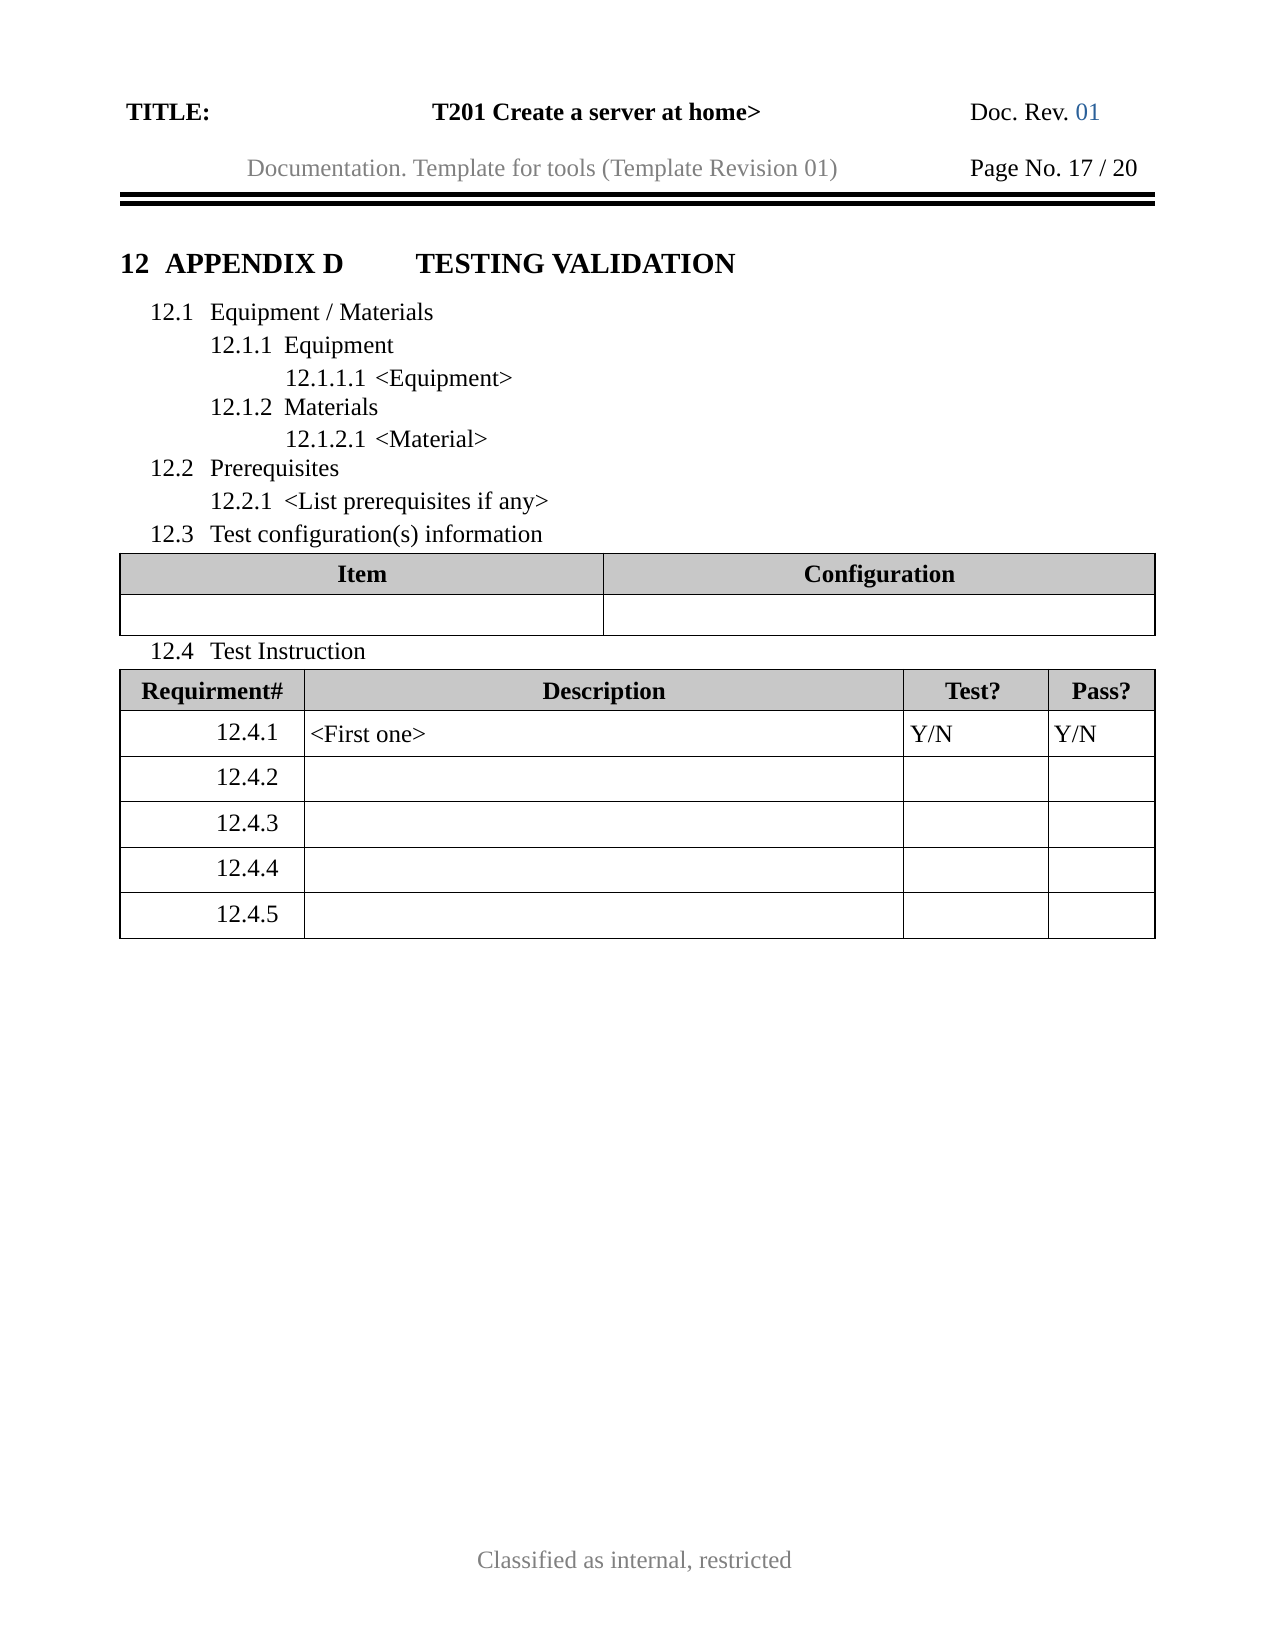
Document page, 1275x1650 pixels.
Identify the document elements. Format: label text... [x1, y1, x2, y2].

table_header Test? [904, 670, 1048, 710]
table_cell [604, 595, 1154, 635]
table_cell [1049, 848, 1154, 892]
table_cell [305, 802, 903, 847]
subtitle <Equipment> [285, 363, 1155, 392]
table_cell [121, 595, 603, 635]
subtitle <List prerequisites if any> [210, 486, 1155, 515]
table_cell [904, 893, 1048, 938]
subtitle Materials [210, 392, 1155, 420]
table_cell [305, 848, 903, 892]
subtitle <Material> [285, 424, 1155, 453]
subtitle Appendix D Testing Validation [120, 246, 1155, 280]
table_cell [1049, 802, 1154, 847]
table_header Pass? [1049, 670, 1154, 710]
table_cell [121, 757, 304, 801]
table_cell [121, 893, 304, 938]
table_header Item [121, 554, 603, 594]
table_cell [904, 802, 1048, 847]
table_header Configuration [604, 554, 1154, 594]
table_cell Y/N [904, 711, 1048, 756]
table_cell Y/N [1049, 711, 1154, 756]
table_cell [121, 802, 304, 847]
table_cell <First one> [305, 711, 903, 756]
table_cell [1049, 893, 1154, 938]
subtitle Test configuration(s) information [120, 519, 1155, 548]
table_cell [305, 757, 903, 801]
table_cell [121, 848, 304, 892]
subtitle Test Instruction [120, 636, 1155, 665]
subtitle Prerequisites [120, 453, 1155, 482]
table_cell [904, 848, 1048, 892]
table_cell [121, 711, 304, 756]
subtitle Equipment / Materials [120, 297, 1155, 326]
table_cell [305, 893, 903, 938]
table_cell [1049, 757, 1154, 801]
subtitle Equipment [210, 330, 1155, 358]
table_header Description [305, 670, 903, 710]
table_header Requirment# [121, 670, 304, 710]
table_cell [904, 757, 1048, 801]
